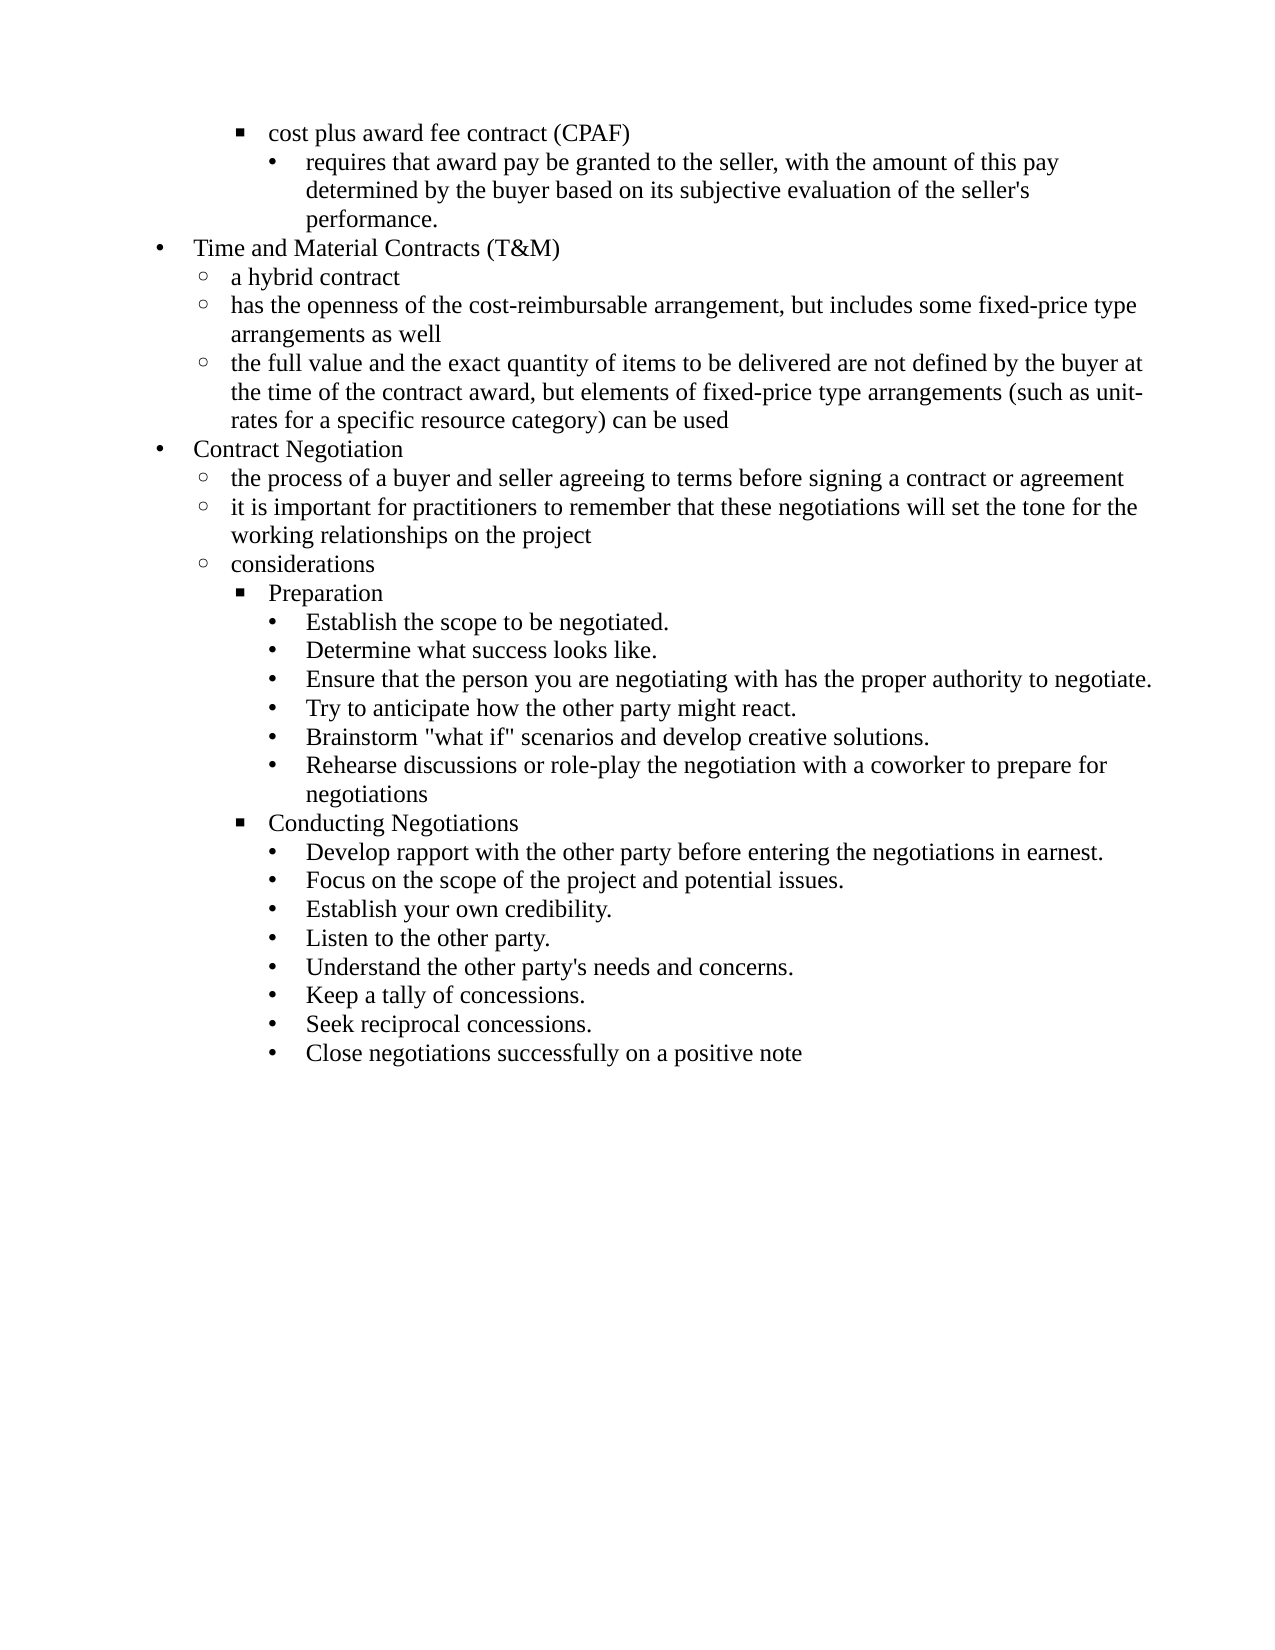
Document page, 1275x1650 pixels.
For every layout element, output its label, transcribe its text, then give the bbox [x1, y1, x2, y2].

list cost plus award fee contract (CPAF) [231, 118, 1157, 147]
list Listen to the other party. [268, 923, 1157, 952]
list the full value and the exact quantity of items to be delivered are not defined by the buyer at the time of the contract award, but elements of fixed-price type arrangements (such as unit-rates for a specific resource category) can be used [193, 348, 1157, 434]
list considerations [193, 549, 1157, 578]
list Establish your own credibility. [268, 894, 1157, 923]
list Ensure that the person you are negotiating with has the proper authority to negotiate. [268, 664, 1157, 693]
list Keep a tally of concessions. [268, 981, 1157, 1009]
list Establish the scope to be negotiated. [268, 607, 1157, 636]
list the process of a buyer and seller agreeing to terms before signing a contract or agreement [193, 463, 1157, 492]
list Brainstorm "what if" scenarios and develop creative solutions. [268, 722, 1157, 751]
list Close negotiations successfully on a positive note [268, 1038, 1157, 1067]
list Time and Material Contracts (T&M) [156, 233, 1157, 262]
list requires that award pay be granted to the seller, with the amount of this pay determined by the buyer based on its subjective evaluation of the seller's performance. [268, 147, 1157, 233]
list Try to anticipate how the other party might react. [268, 693, 1157, 722]
list Preparation [231, 578, 1157, 607]
list a hybrid contract [193, 262, 1157, 291]
list Understand the other party's needs and concerns. [268, 952, 1157, 981]
list has the openness of the cost-reimbursable arrangement, but includes some fixed-price type arrangements as well [193, 291, 1157, 348]
list Rehearse discussions or role-play the negotiation with a coworker to prepare for negotiations [268, 751, 1157, 808]
list Determine what success looks like. [268, 636, 1157, 664]
list Conducting Negotiations [231, 808, 1157, 837]
list Contract Negotiation [156, 434, 1157, 463]
list Seek reciprocal concessions. [268, 1009, 1157, 1038]
list Focus on the scope of the project and potential issues. [268, 866, 1157, 894]
list it is important for practitioners to remember that these negotiations will set the tone for the working relationships on the project [193, 492, 1157, 549]
list Develop rapport with the other party before entering the negotiations in earnest. [268, 837, 1157, 866]
